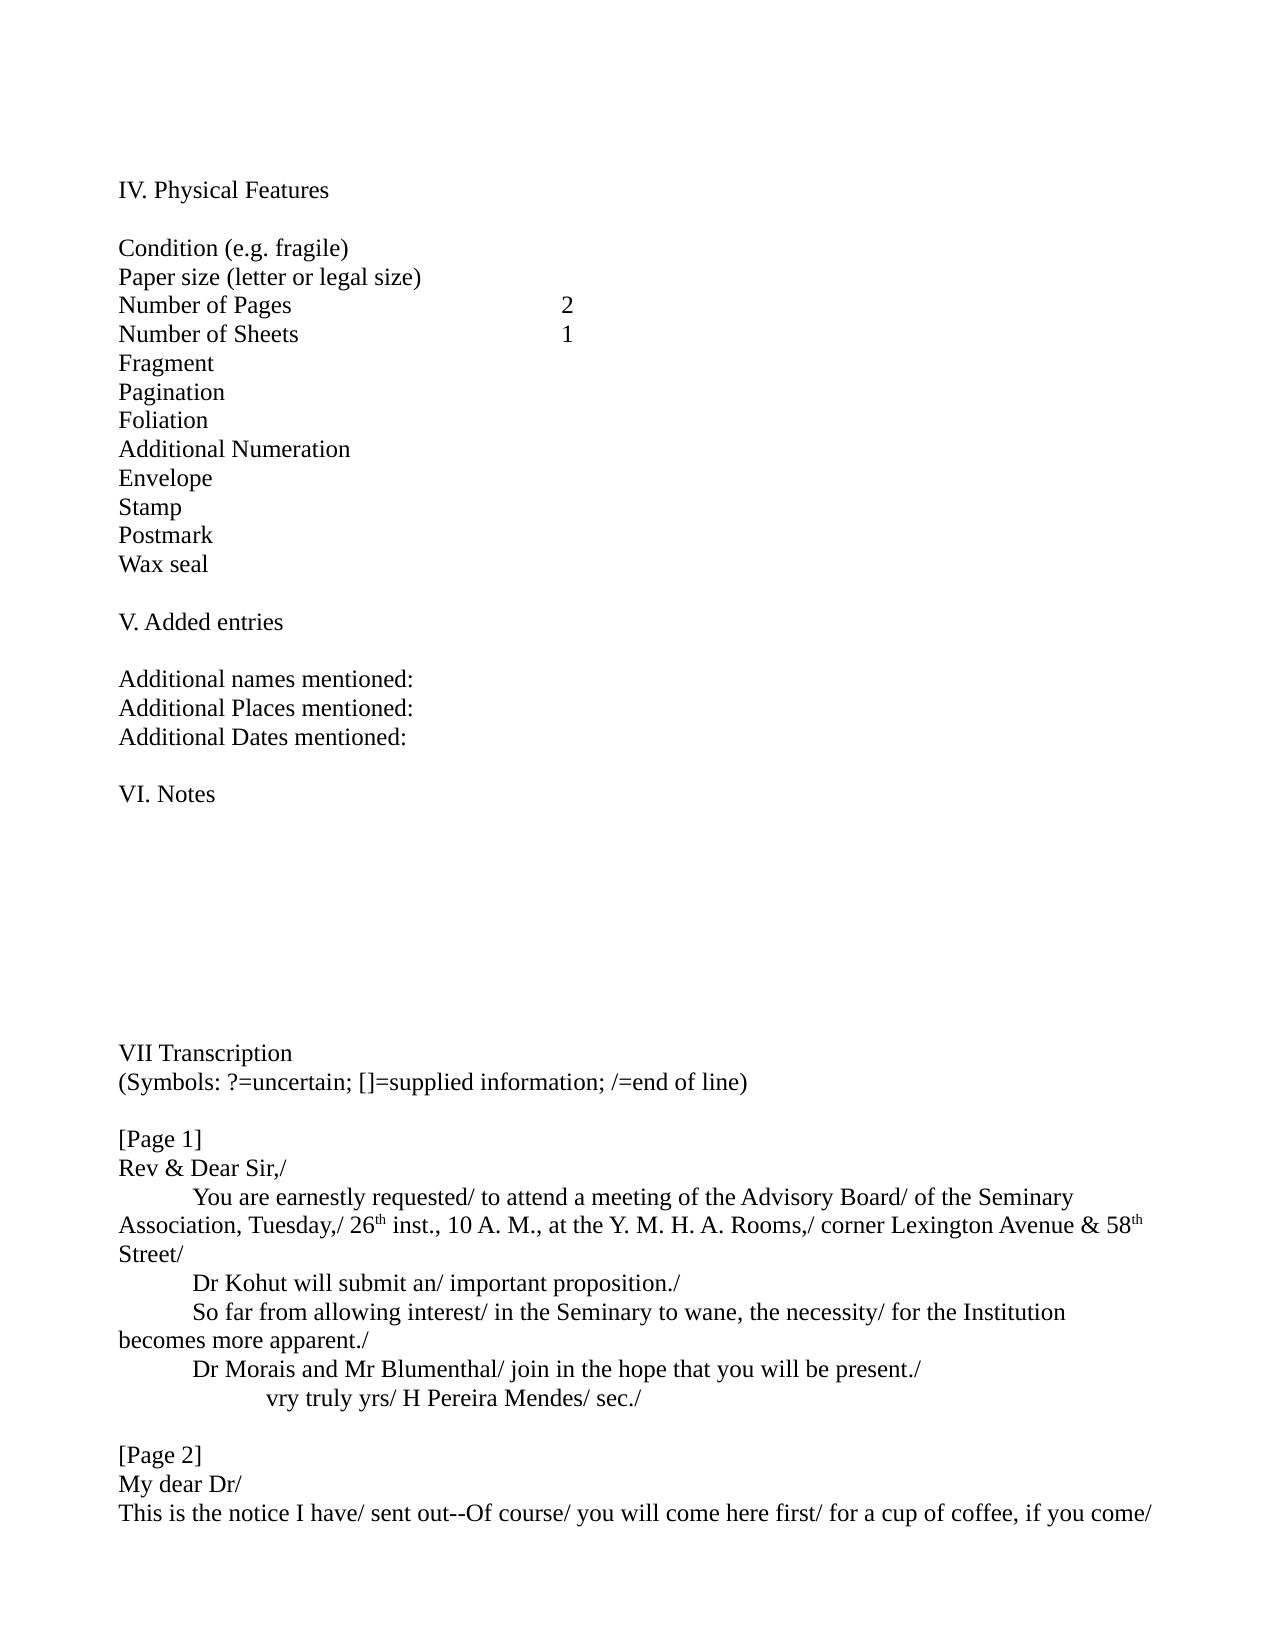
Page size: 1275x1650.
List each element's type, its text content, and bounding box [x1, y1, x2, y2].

text VI. Notes [118, 779, 1157, 808]
text vry truly yrs/ H Pereira Mendes/ sec./ [118, 1383, 1157, 1412]
text You are earnestly requested/ to attend a meeting of the Advisory Board/ of the Seminary Association, Tuesday,/ 26th inst., 10 A. M., at the Y. M. H. A. Rooms,/ corner Lexington Avenue & 58th Street/ [118, 1182, 1157, 1268]
text Stamp [118, 492, 1157, 521]
text This is the notice I have/ sent out--Of course/ you will come here first/ for a cup of coffee, if you come/ [118, 1498, 1157, 1527]
text IV. Physical Features [118, 176, 1157, 204]
text V. Added entries [118, 607, 1157, 636]
text Condition (e.g. fragile) [118, 233, 1157, 262]
text Wax seal [118, 549, 1157, 578]
text Rev & Dear Sir,/ [118, 1153, 1157, 1182]
text Envelope [118, 463, 1157, 492]
text VII Transcription [118, 1038, 1157, 1067]
text Additional Places mentioned: [118, 693, 1157, 722]
text Additional names mentioned: [118, 664, 1157, 693]
text Foliation [118, 406, 1157, 434]
text [Page 1] [118, 1124, 1157, 1153]
text Paper size (letter or legal size) [118, 262, 1157, 291]
text Postma rk [118, 521, 1157, 549]
text Number of Sheets 1 [118, 319, 1157, 348]
text My dear Dr/ [118, 1469, 1157, 1498]
text Fragment [118, 348, 1157, 377]
text Additional Numeration [118, 434, 1157, 463]
text Number of Pages 2 [118, 291, 1157, 319]
text Dr Kohut will submit an/ important proposition./ [118, 1268, 1157, 1297]
text Additional Dates mentioned: [118, 722, 1157, 751]
text So far from allowing interest/ in the Seminary to wane, the necessity/ for the Institution becomes more apparent./ [118, 1297, 1157, 1354]
text Pagination [118, 377, 1157, 406]
text [Page 2] [118, 1441, 1157, 1469]
text Dr Morais and Mr Blumenthal/ join in the hope that you will be present./ [118, 1354, 1157, 1383]
text (Symbols: ?=uncertain; []=supplied information; /=end of line) [118, 1067, 1157, 1096]
